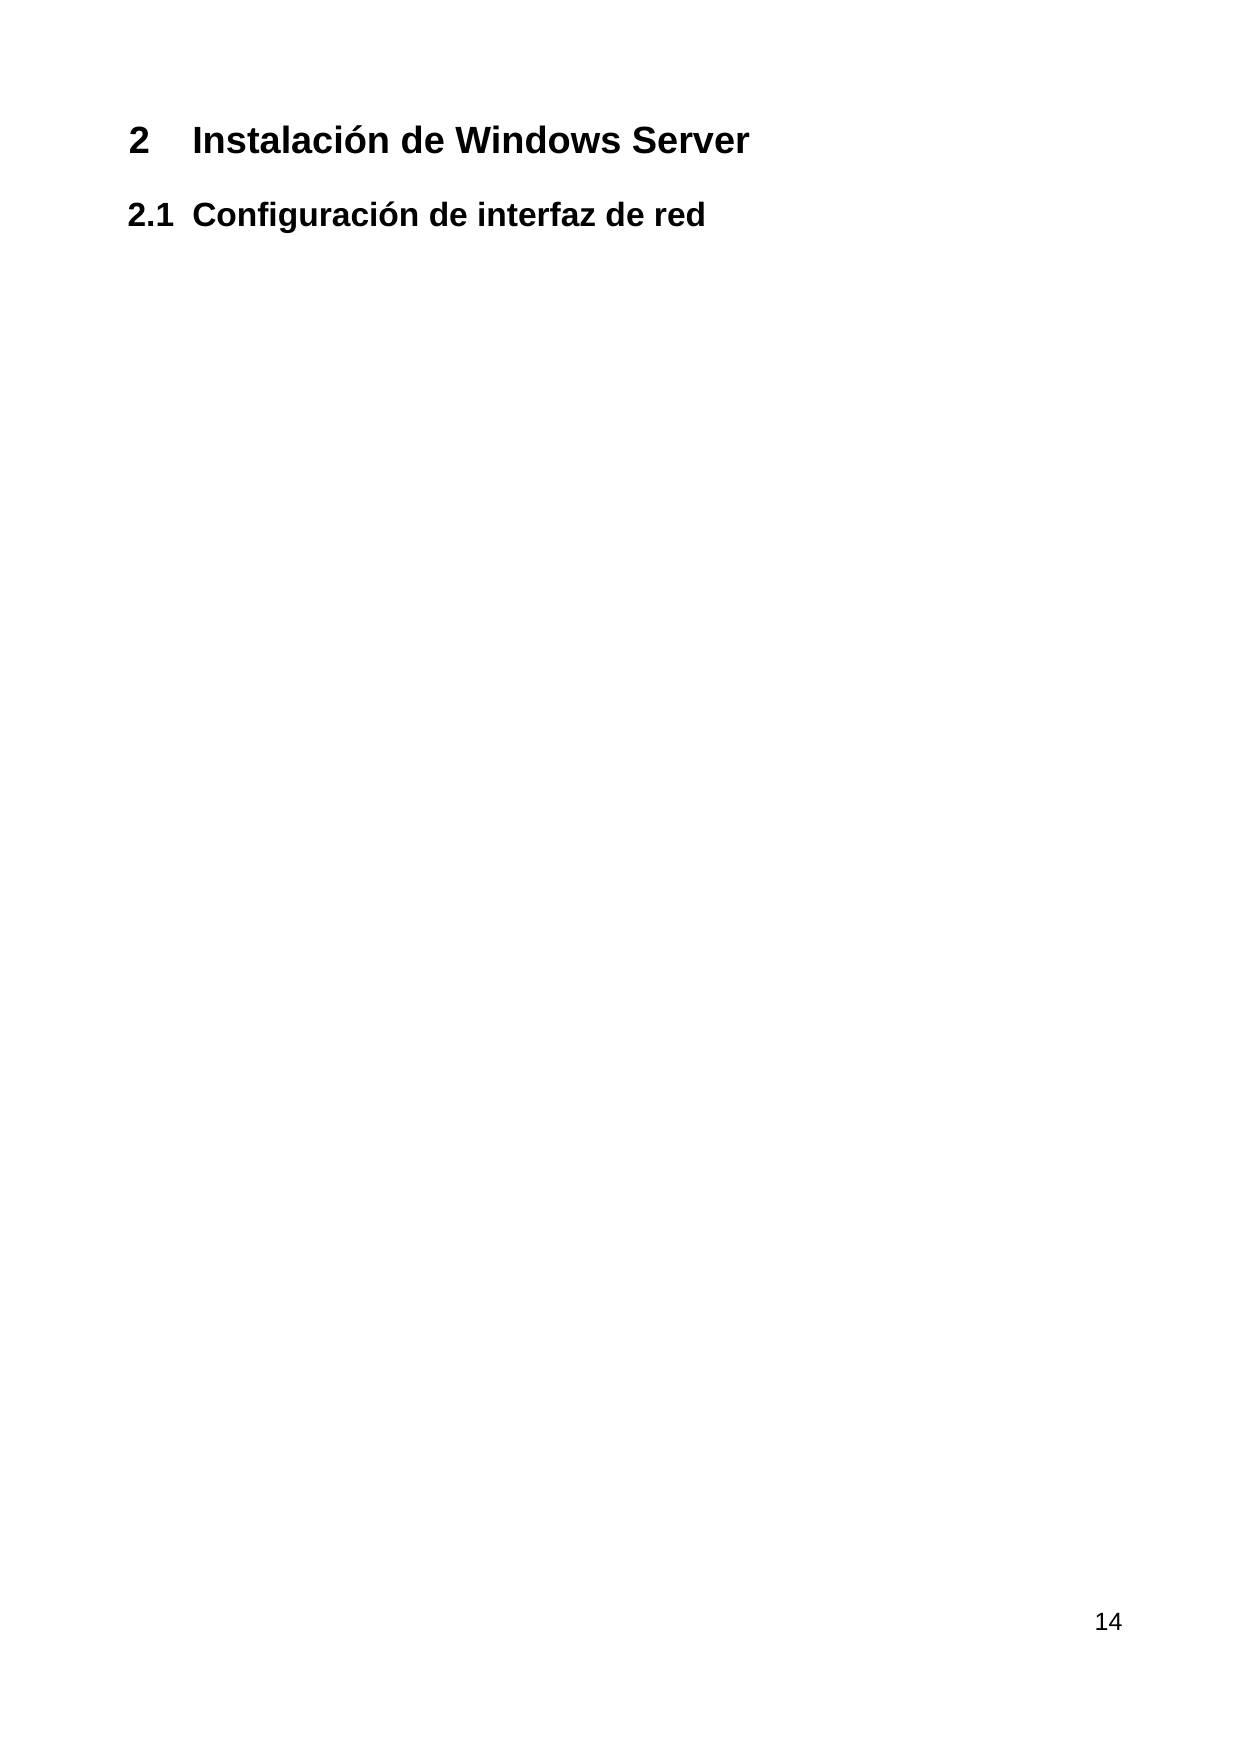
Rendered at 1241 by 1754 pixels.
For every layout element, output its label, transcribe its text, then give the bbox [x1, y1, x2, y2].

subtitle Instalación de Windows Server [118, 118, 1122, 162]
subtitle Configuración de interfaz de red [118, 195, 1122, 234]
